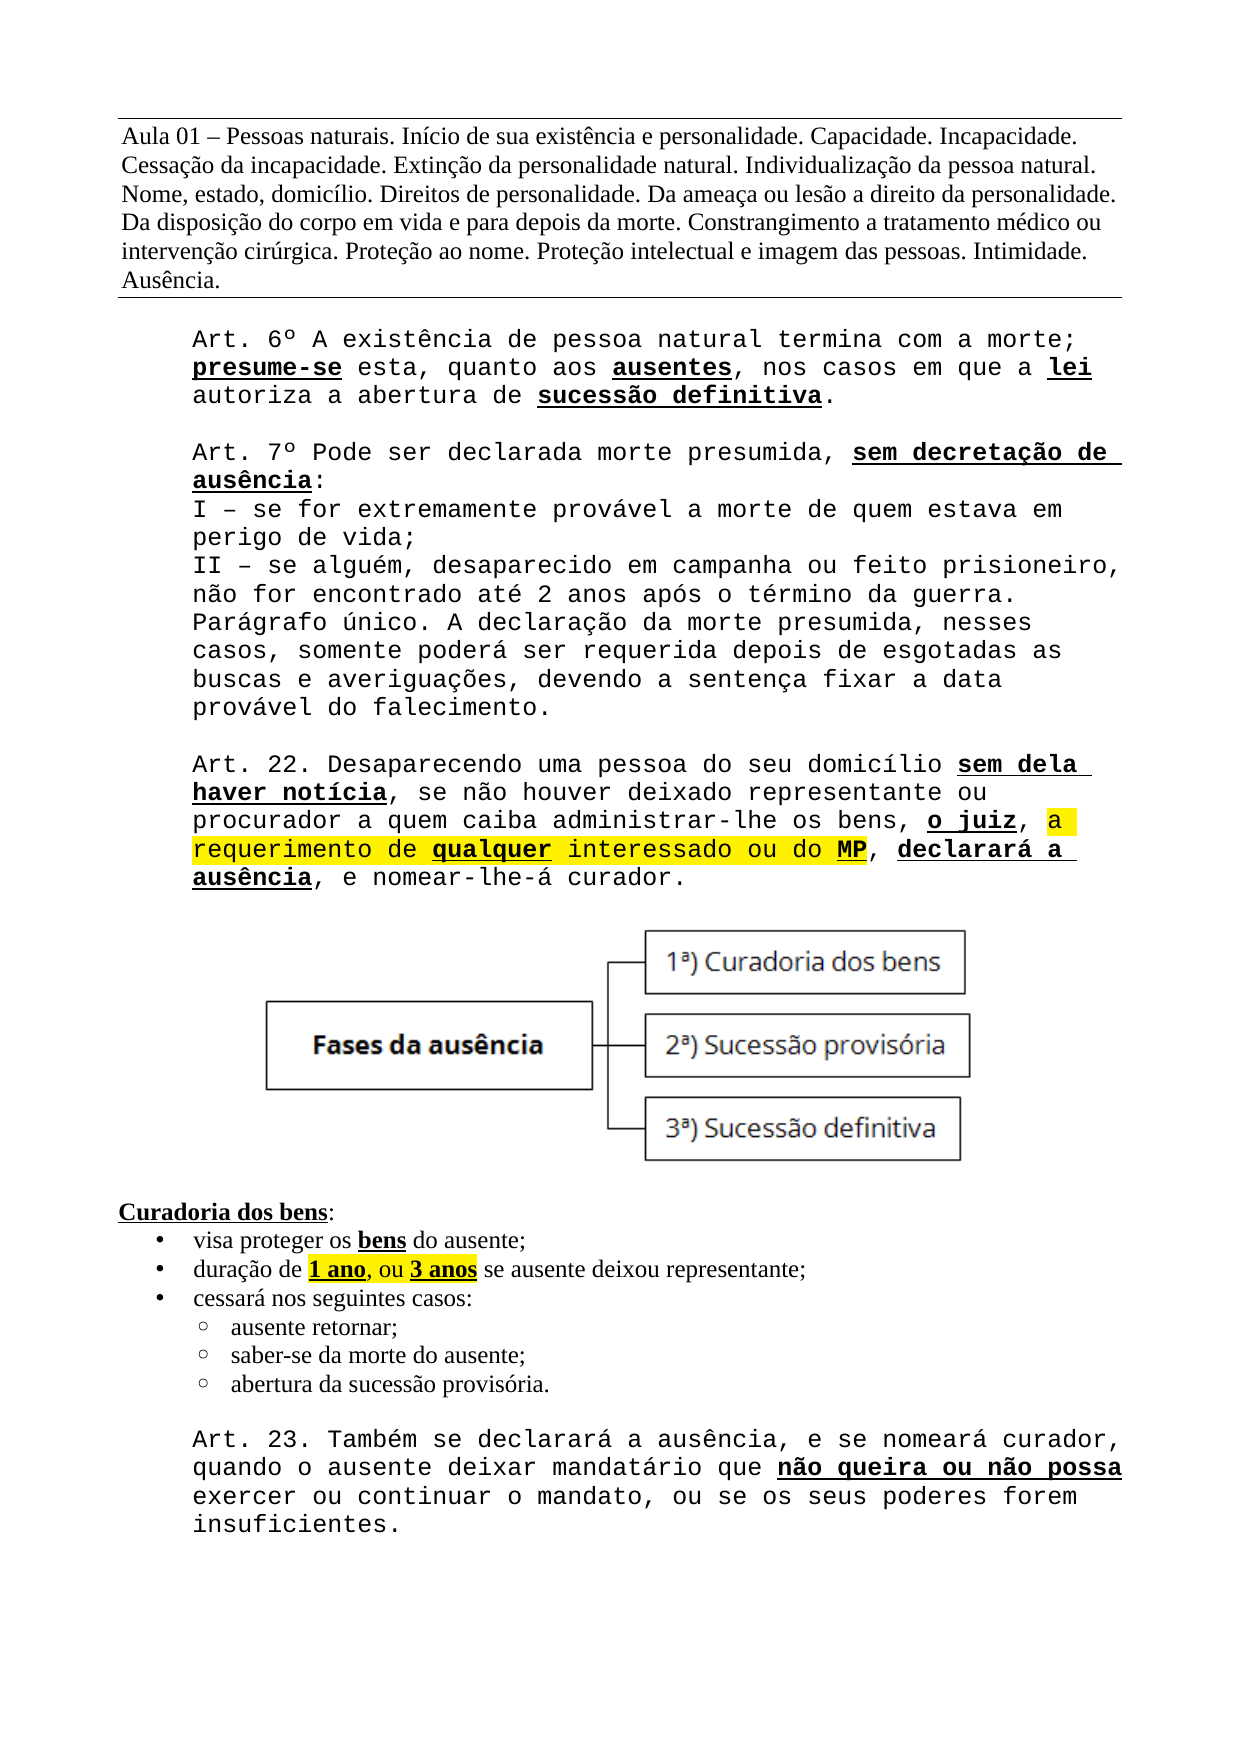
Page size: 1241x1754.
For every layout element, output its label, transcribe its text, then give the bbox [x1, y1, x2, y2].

text Curadoria dos bens: [118, 1197, 1122, 1225]
text Art. 23. Também se declarará a ausência, e se nomeará curador, quando o ausente deixar mandatário que não queira ou não possa exercer ou continuar o mandato, ou se os seus poderes forem insuficientes. [192, 1427, 1122, 1540]
text II – se alguém, desaparecido em campanha ou feito prisioneiro, não for encontrado até 2 anos após o término da guerra. [192, 553, 1122, 610]
text Parágrafo único. A declaração da morte presumida, nesses casos, somente poderá ser requerida depois de esgotadas as buscas e averiguações, devendo a sentença fixar a data provável do falecimento. [192, 610, 1122, 723]
list abertura da sucessão provisória. [193, 1369, 1122, 1398]
list saber-se da morte do ausente; [193, 1340, 1122, 1369]
list cessará nos seguintes casos: [156, 1283, 1122, 1312]
text Art. 6º A existência de pessoa natural termina com a morte; presume-se esta, quanto aos ausentes, nos casos em que a lei autoriza a abertura de sucessão definitiva. [192, 326, 1122, 411]
list duração de 1 ano, ou 3 anos se ausente deixou representante; [156, 1254, 1122, 1283]
text I – se for extremamente provável a morte de quem estava em perigo de vida; [192, 496, 1122, 553]
text Art. 7º Pode ser declarada morte presumida, sem decretação de ausência: [192, 440, 1122, 496]
picture [263, 921, 977, 1169]
text Art. 22. Desaparecendo uma pessoa do seu domicílio sem dela haver notícia, se não houver deixado representante ou procurador a quem caiba administrar-lhe os bens, o juiz, a requerimento de qualquer interessado ou do MP, declarará a ausência, e nomear-lhe-á curador. [192, 751, 1122, 893]
list visa proteger os bens do ausente; [156, 1225, 1122, 1254]
list ausente retornar; [193, 1312, 1122, 1340]
